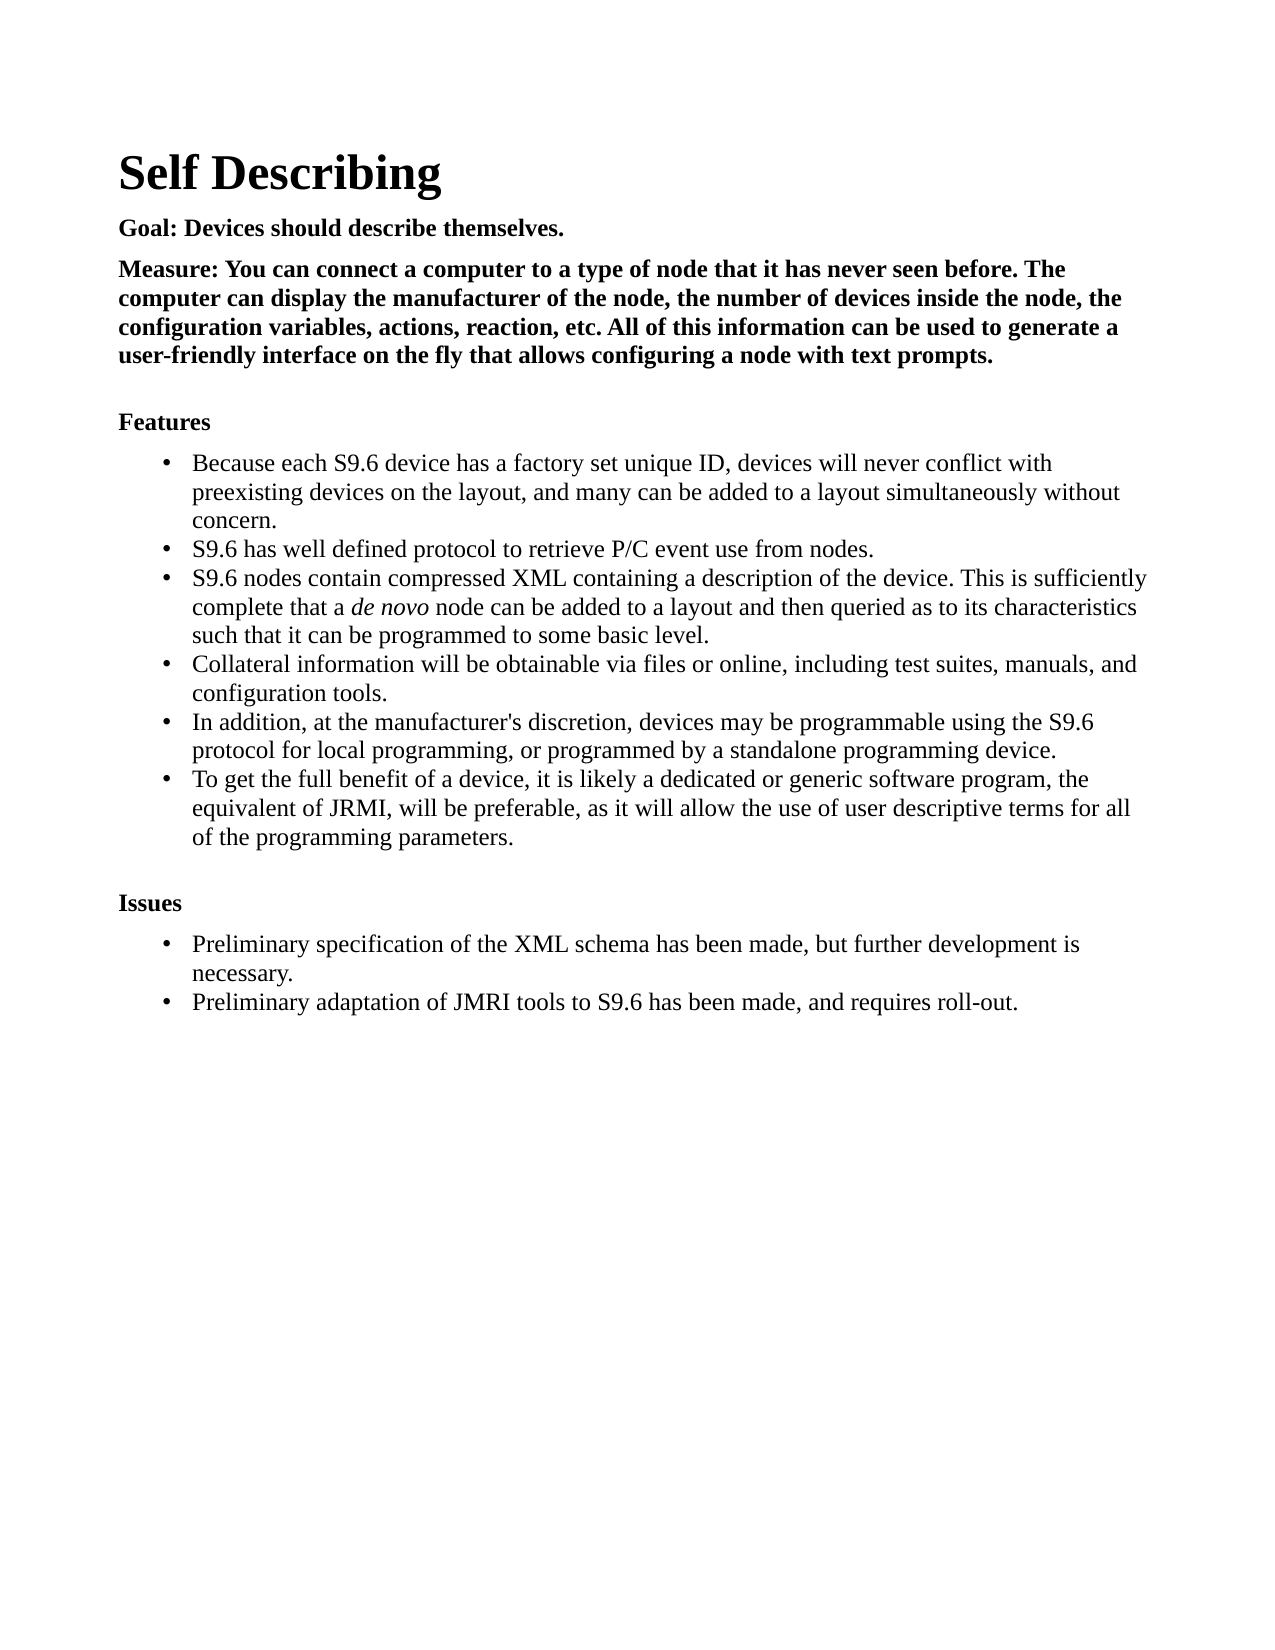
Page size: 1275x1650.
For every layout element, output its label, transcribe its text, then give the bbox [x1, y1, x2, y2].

list Because each S9.6 device has a factory set unique ID, devices will never conflict with preexisting devices on the layout, and many can be added to a layout simultaneously without concern. [162, 448, 1157, 534]
list To get the full benefit of a device, it is likely a dedicated or generic software program, the equivalent of JRMI, will be preferable, as it will allow the use of user descriptive terms for all of the programming parameters. [162, 764, 1157, 851]
subtitle Self Describing [118, 143, 1157, 201]
list Collateral information will be obtainable via files or online, including test suites, manuals, and configuration tools. [162, 649, 1157, 707]
text Goal: Devices should describe themselves. [118, 213, 1157, 242]
subtitle Issues [118, 888, 1157, 917]
list Preliminary adaptation of JMRI tools to S9.6 has been made, and requires roll-out. [162, 987, 1157, 1016]
list Preliminary specification of the XML schema has been made, but further development is necessary. [162, 929, 1157, 987]
list S9.6 nodes contain compressed XML containing a description of the device. This is sufficiently complete that a de novo node can be added to a layout and then queried as to its characteristics such that it can be programmed to some basic level. [162, 563, 1157, 649]
list In addition, at the manufacturer's discretion, devices may be programmable using the S9.6 protocol for local programming, or programmed by a standalone programming device. [162, 707, 1157, 764]
subtitle Features [118, 407, 1157, 436]
list S9.6 has well defined protocol to retrieve P/C event use from nodes. [162, 534, 1157, 563]
text Measure: You can connect a computer to a type of node that it has never seen before. The computer can display the manufacturer of the node, the number of devices inside the node, the configuration variables, actions, reaction, etc. All of this information can be used to generate a user-friendly interface on the fly that allows configuring a node with text prompts. [118, 254, 1157, 369]
